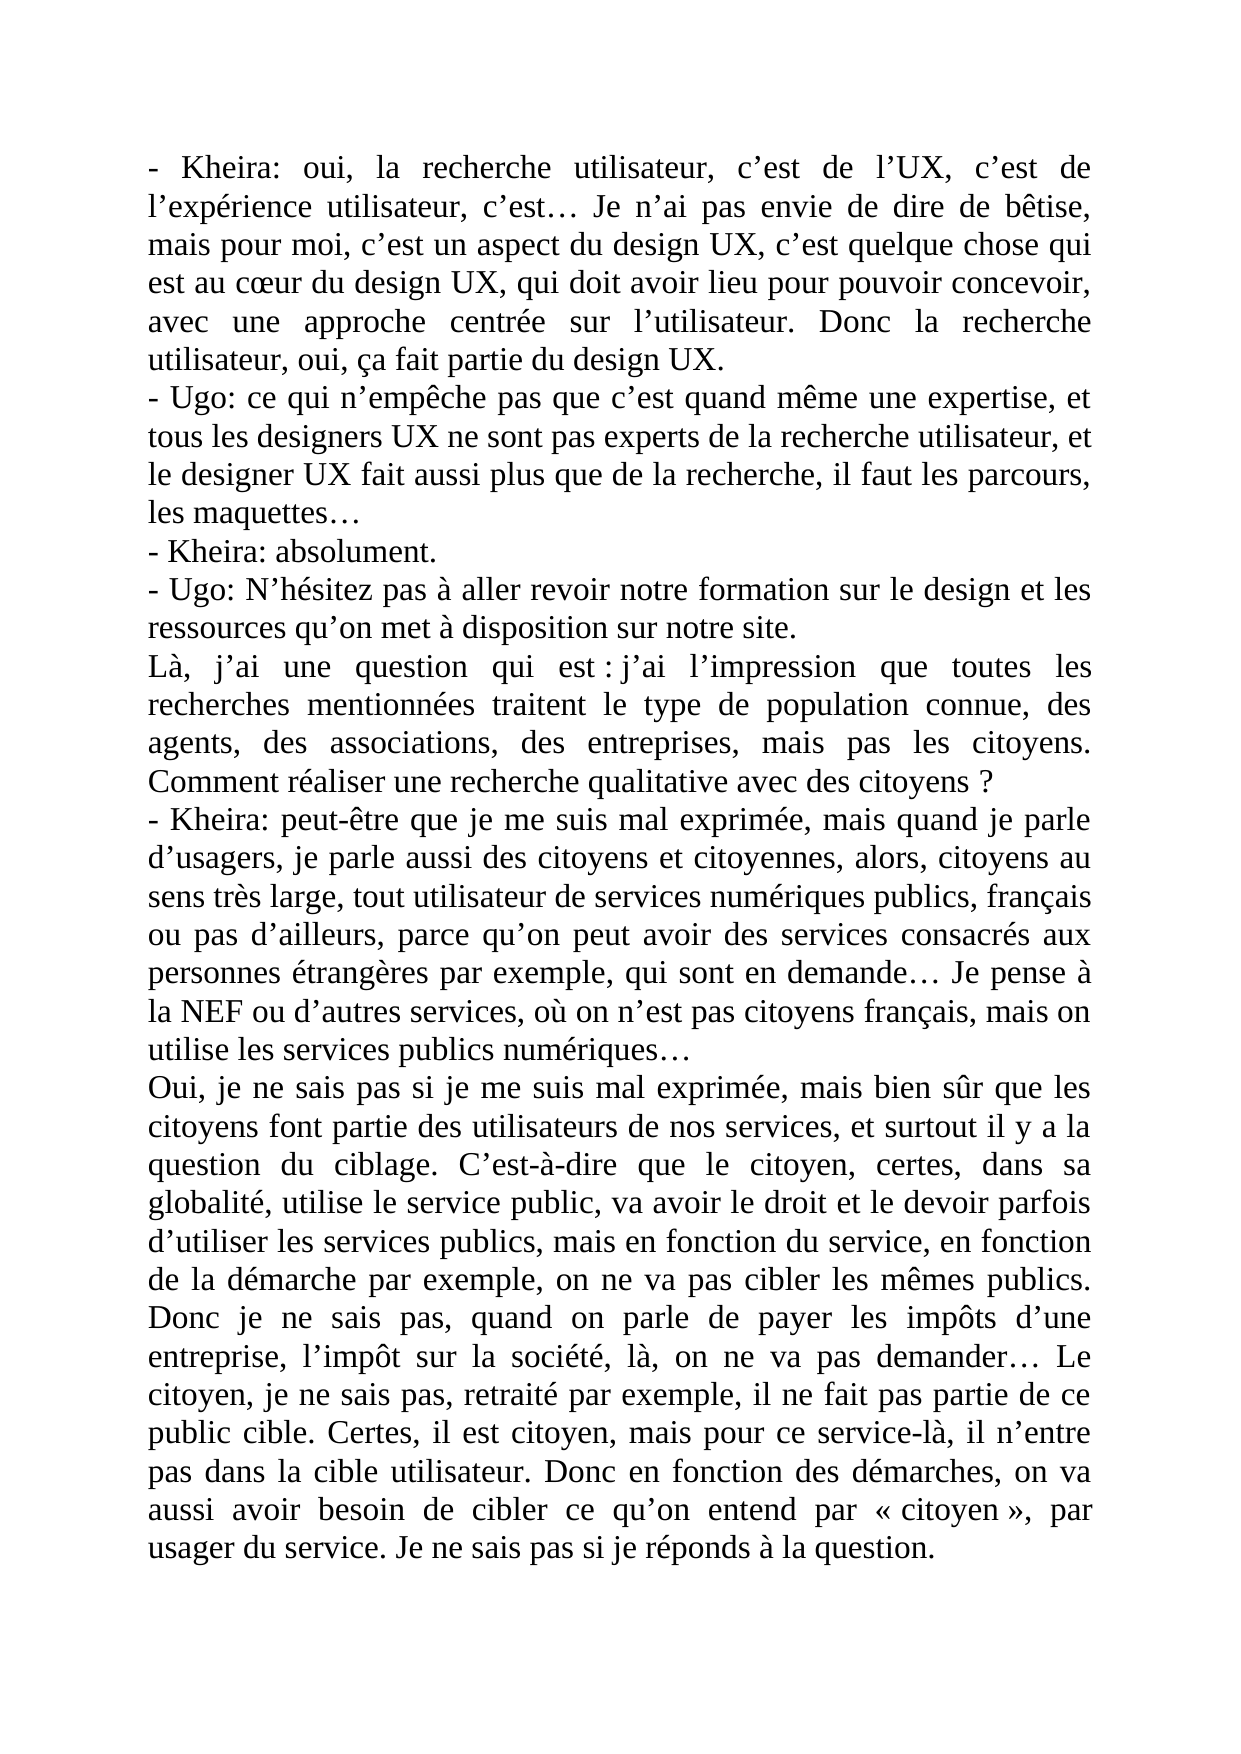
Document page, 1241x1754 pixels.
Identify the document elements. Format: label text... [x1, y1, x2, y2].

text - Ugo: ce qui n’empêche pas que c’est quand même une expertise, et tous les designers UX ne sont pas experts de la recherche utilisateur, et le designer UX fait aussi plus que de la recherche, il faut les parcours, les maquettes… [148, 378, 1093, 531]
text Là, j’ai une question qui est : j’ai l’impression que toutes les recherches mentionnées traitent le type de population connue, des agents, des associations, des entreprises, mais pas les citoyens. Comment réaliser une recherche qualitative avec des citoyens ? [148, 646, 1093, 799]
text Oui, je ne sais pas si je me suis mal exprimée, mais bien sûr que les citoyens font partie des utilisateurs de nos services, et surtout il y a la question du ciblage. C’est-à-dire que le citoyen, certes, dans sa globalité, utilise le service public, va avoir le droit et le devoir parfois d’utiliser les services publics, mais en fonction du service, en fonction de la démarche par exemple, on ne va pas cibler les mêmes publics. Donc je ne sais pas, quand on parle de payer les impôts d’une entreprise, l’impôt sur la société, là, on ne va pas demander… Le citoyen, je ne sais pas, retraité par exemple, il ne fait pas partie de ce public cible. Certes, il est citoyen, mais pour ce service-là, il n’entre pas dans la cible utilisateur. Donc en fonction des démarches, on va aussi avoir besoin de cibler ce qu’on entend par « citoyen », par usager du service. Je ne sais pas si je réponds à la question. [148, 1068, 1093, 1566]
text - Kheira: oui, la recherche utilisateur, c’est de l’UX, c’est de l’expérience utilisateur, c’est… Je n’ai pas envie de dire de bêtise, mais pour moi, c’est un aspect du design UX, c’est quelque chose qui est au cœur du design UX, qui doit avoir lieu pour pouvoir concevoir, avec une approche centrée sur l’utilisateur. Donc la recherche utilisateur, oui, ça fait partie du design UX. [148, 148, 1093, 378]
text - Ugo: N’hésitez pas à aller revoir notre formation sur le design et les ressources qu’on met à disposition sur notre site. [148, 569, 1093, 646]
text - Kheira: peut-être que je me suis mal exprimée, mais quand je parle d’usagers, je parle aussi des citoyens et citoyennes, alors, citoyens au sens très large, tout utilisateur de services numériques publics, français ou pas d’ailleurs, parce qu’on peut avoir des services consacrés aux personnes étrangères par exemple, qui sont en demande… Je pense à la NEF ou d’autres services, où on n’est pas citoyens français, mais on utilise les services publics numériques… [148, 799, 1093, 1068]
text - Kheira: absolument. [148, 531, 1093, 569]
